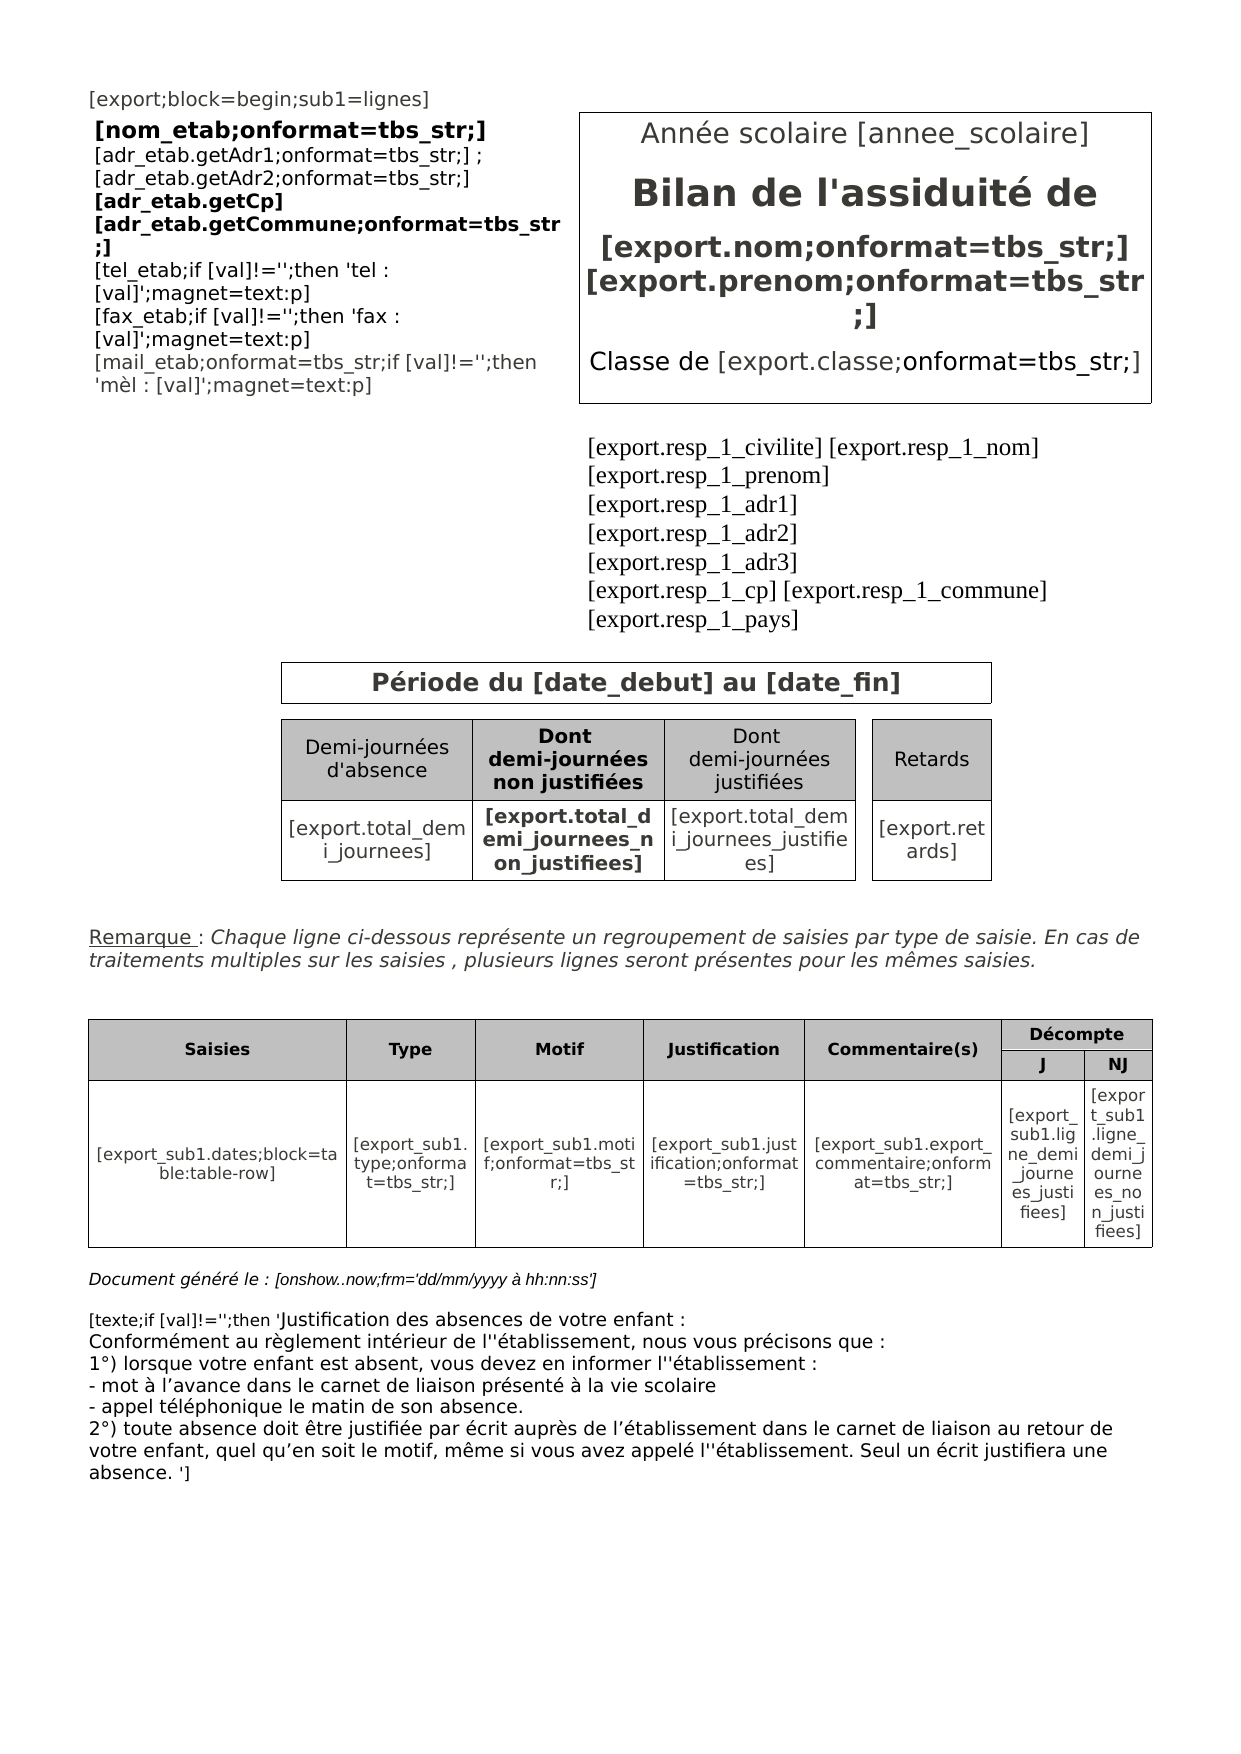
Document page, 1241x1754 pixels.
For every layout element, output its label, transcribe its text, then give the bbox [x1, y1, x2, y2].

table_header [89, 426, 581, 639]
table_cell [281, 704, 472, 719]
table_cell [export.total_demi_journees] [282, 801, 472, 880]
table_header [nom_etab;onformat=tbs_str;] [adr_etab.getAdr1;onformat=tbs_str;] ; [adr_etab.getAdr2;onformat=tbs_str;] [adr_etab.getCp] [adr_etab.getCommune;onformat=tbs_str;] [tel_etab;if [val]!='';then 'tel : [val]';magnet=text:p] [fax_etab;if [val]!='';then 'fax : [val]';magnet=text:p] [mail_etab;onformat=tbs_str;if [val]!='';then 'mèl : [val]';magnet=text:p] [89, 112, 569, 403]
table_cell J [1002, 1051, 1084, 1080]
table_cell [export_sub1.motif;onformat=tbs_str;] [476, 1081, 643, 1247]
table_cell [export_sub1.ligne_demi_journees_justifiees] [1002, 1081, 1084, 1247]
table_cell [856, 800, 872, 880]
table_header [export.resp_1_civilite] [export.resp_1_nom] [export.resp_1_prenom] [export.resp_1_adr1] [export.resp_1_adr2] [export.resp_1_adr3] [export.resp_1_cp] [export.resp_1_commune] [export.resp_1_pays] [581, 426, 1094, 639]
table_header Décompte [1002, 1020, 1152, 1049]
table_cell Dont demi-journées non justifiées [473, 720, 664, 800]
table_header Type [347, 1020, 475, 1080]
table_cell [856, 719, 872, 800]
table_cell [export.total_demi_journees_non_justifiees] [473, 801, 664, 880]
table_header [569, 112, 579, 403]
table_cell [473, 704, 664, 719]
table_cell [export_sub1.dates;block=table:table-row] [89, 1081, 346, 1247]
table_cell [872, 704, 991, 719]
table_header Justification [644, 1020, 804, 1080]
table_cell [export_sub1.type;onformat=tbs_str;] [347, 1081, 475, 1247]
table_header Période du [date_debut] au [date_fin] [282, 663, 991, 703]
table_cell Retards [873, 720, 991, 800]
table_cell [export_sub1.justification;onformat=tbs_str;] [644, 1081, 804, 1247]
table_header Année scolaire [annee_scolaire] Bilan de l'assiduité de [export.nom;onformat=tbs_str;] [export.prenom;onformat=tbs_str;] Classe de [export.classe;onformat=tbs_str;] [580, 113, 1151, 403]
table_cell Demi-journées d'absence [282, 720, 472, 800]
text Remarque : Chaque ligne ci-dessous représente un regroupement de saisies par type de saisie. En cas de traitements multiples sur les saisies , plusieurs lignes seront présentes pour les mêmes saisies. [88, 926, 1152, 972]
table_cell [855, 704, 872, 719]
text [texte;if [val]!='';then 'Justification des absences de votre enfant : Conformément au règlement intérieur de l''établissement, nous vous précisons que : 1°) lorsque votre enfant est absent, vous devez en informer l''établissement : - mot à l’avance dans le carnet de liaison présenté à la vie scolaire - appel téléphonique le matin de son absence. 2°) toute absence doit être justifiée par écrit auprès de l’établissement dans le carnet de liaison au retour de votre enfant, quel qu’en soit le motif, même si vous avez appelé l''établissement. Seul un écrit justifiera une absence. '] [88, 1309, 1152, 1484]
table_header Commentaire(s) [805, 1020, 1001, 1080]
table_cell [export_sub1.export_commentaire;onformat=tbs_str;] [805, 1081, 1001, 1247]
table_cell NJ [1085, 1051, 1152, 1080]
text [export;block=begin;sub1=lignes] [88, 88, 1152, 112]
text Document généré le : [onshow..now;frm='dd/mm/yyyy à hh:nn:ss'] [88, 1270, 1152, 1289]
table_cell Dont demi-journées justifiées [665, 720, 855, 800]
table_header Saisies [89, 1020, 346, 1080]
table_cell [export.retards] [873, 801, 991, 880]
table_cell [664, 704, 855, 719]
table_cell [export.total_demi_journees_justifiees] [665, 801, 855, 880]
table_header Motif [476, 1020, 643, 1080]
table_cell [export_sub1.ligne_demi_journees_non_justifiees] [1085, 1081, 1152, 1247]
